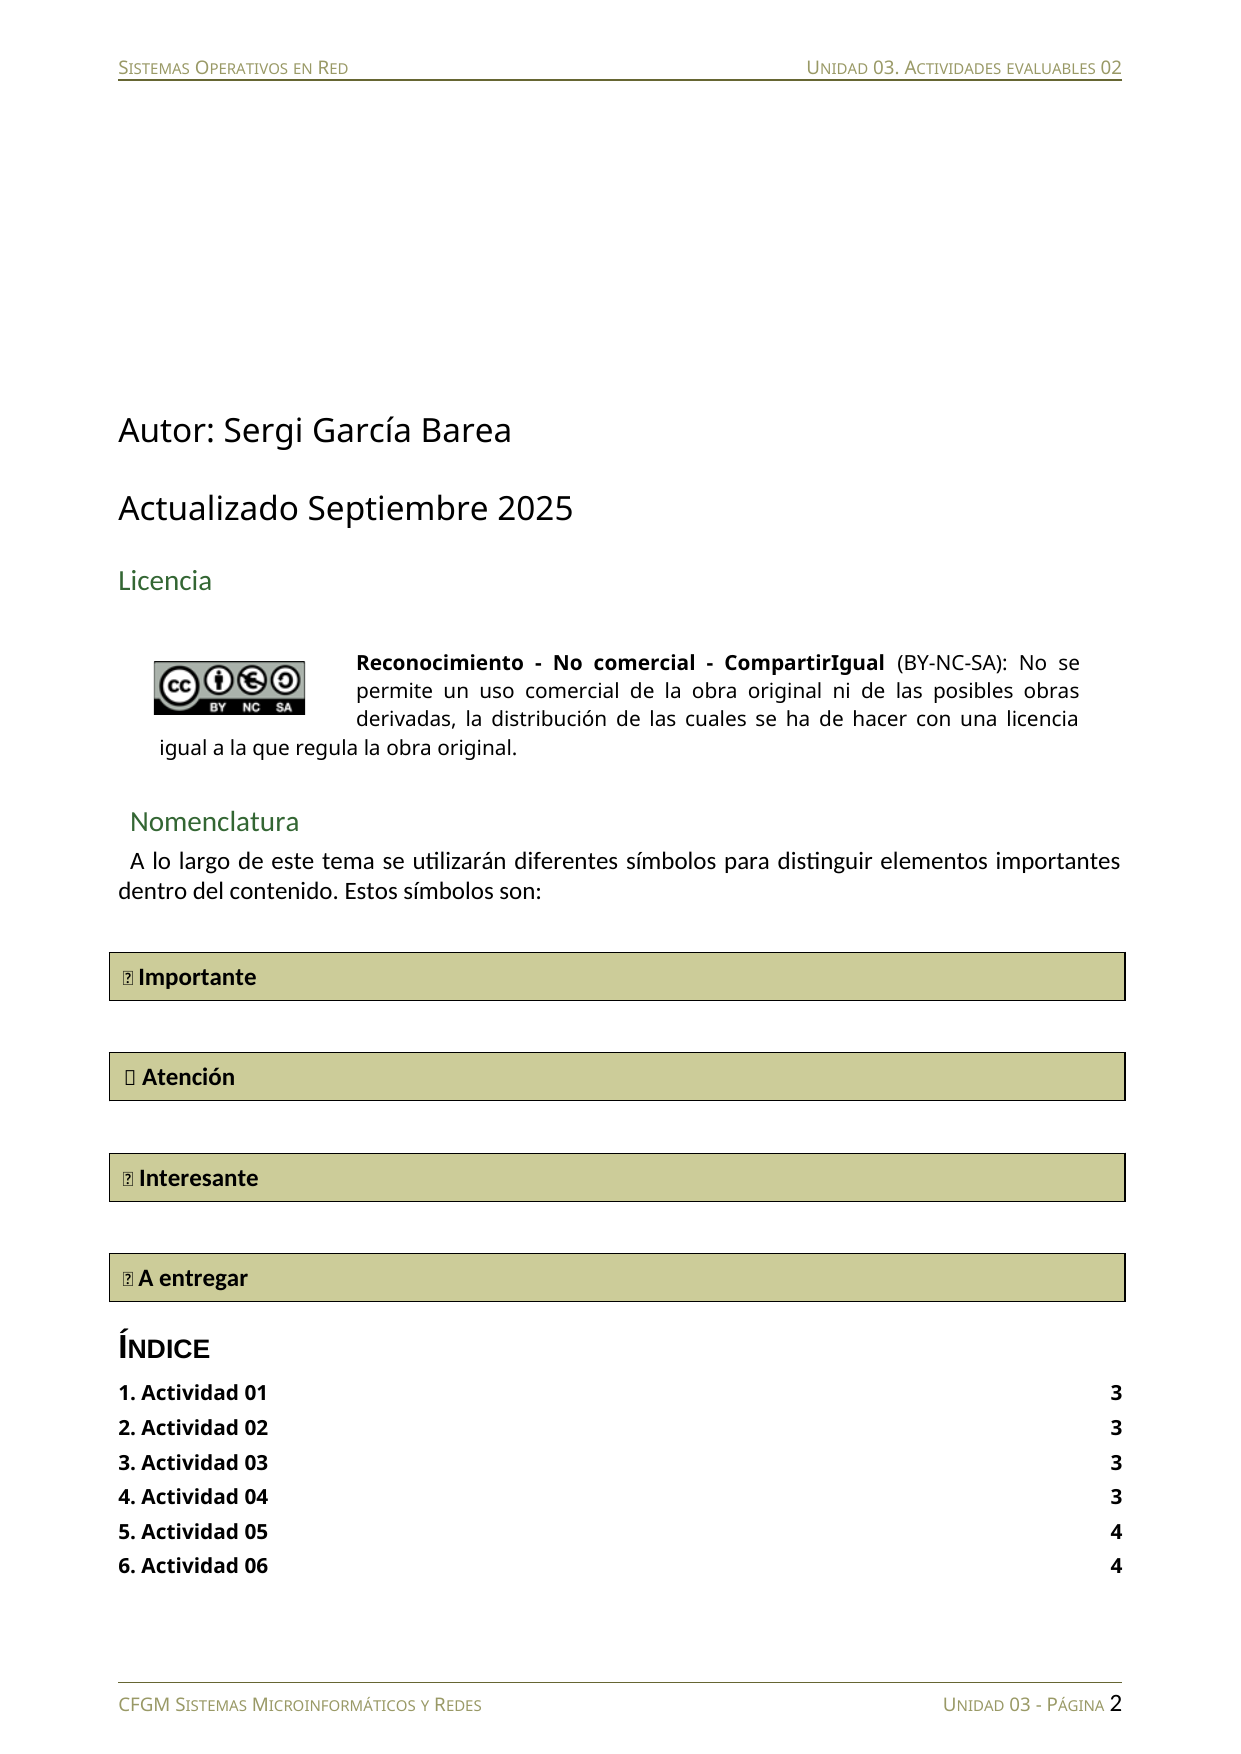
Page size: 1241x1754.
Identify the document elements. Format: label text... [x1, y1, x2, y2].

text 4. Actividad 04 3 [118, 1482, 1122, 1511]
text Actualizado Septiembre 2025 [118, 485, 1122, 530]
text 2. Actividad 02 3 [118, 1413, 1122, 1441]
text 📕 A entregar [110, 1254, 1124, 1301]
text 5. Actividad 05 4 [118, 1517, 1122, 1545]
text 1. Actividad 01 3 [118, 1378, 1122, 1407]
text ❕ Atención [110, 1053, 1124, 1100]
text Autor: Sergi García Barea [118, 407, 1122, 453]
text Índice [118, 1327, 1122, 1366]
text 📖 Importante [110, 953, 1124, 1000]
text Licencia [118, 562, 1122, 598]
text 6. Actividad 06 4 [118, 1552, 1122, 1580]
text 💬 Interesante [110, 1154, 1124, 1201]
text A lo largo de este tema se utilizarán diferentes símbolos para distinguir elementos importantes dentro del contenido. Estos símbolos son: [118, 845, 1122, 906]
text Reconocimiento - No comercial - CompartirIgual (BY-NC-SA): No se permite un uso comercial de la obra original ni de las posibles obras derivadas, la distribución de las cuales se ha de hacer con una licencia igual a la que regula la obra original. [159, 648, 1080, 761]
text Nomenclatura [118, 803, 1122, 838]
picture [153, 661, 306, 715]
text 3. Actividad 03 3 [118, 1448, 1122, 1476]
